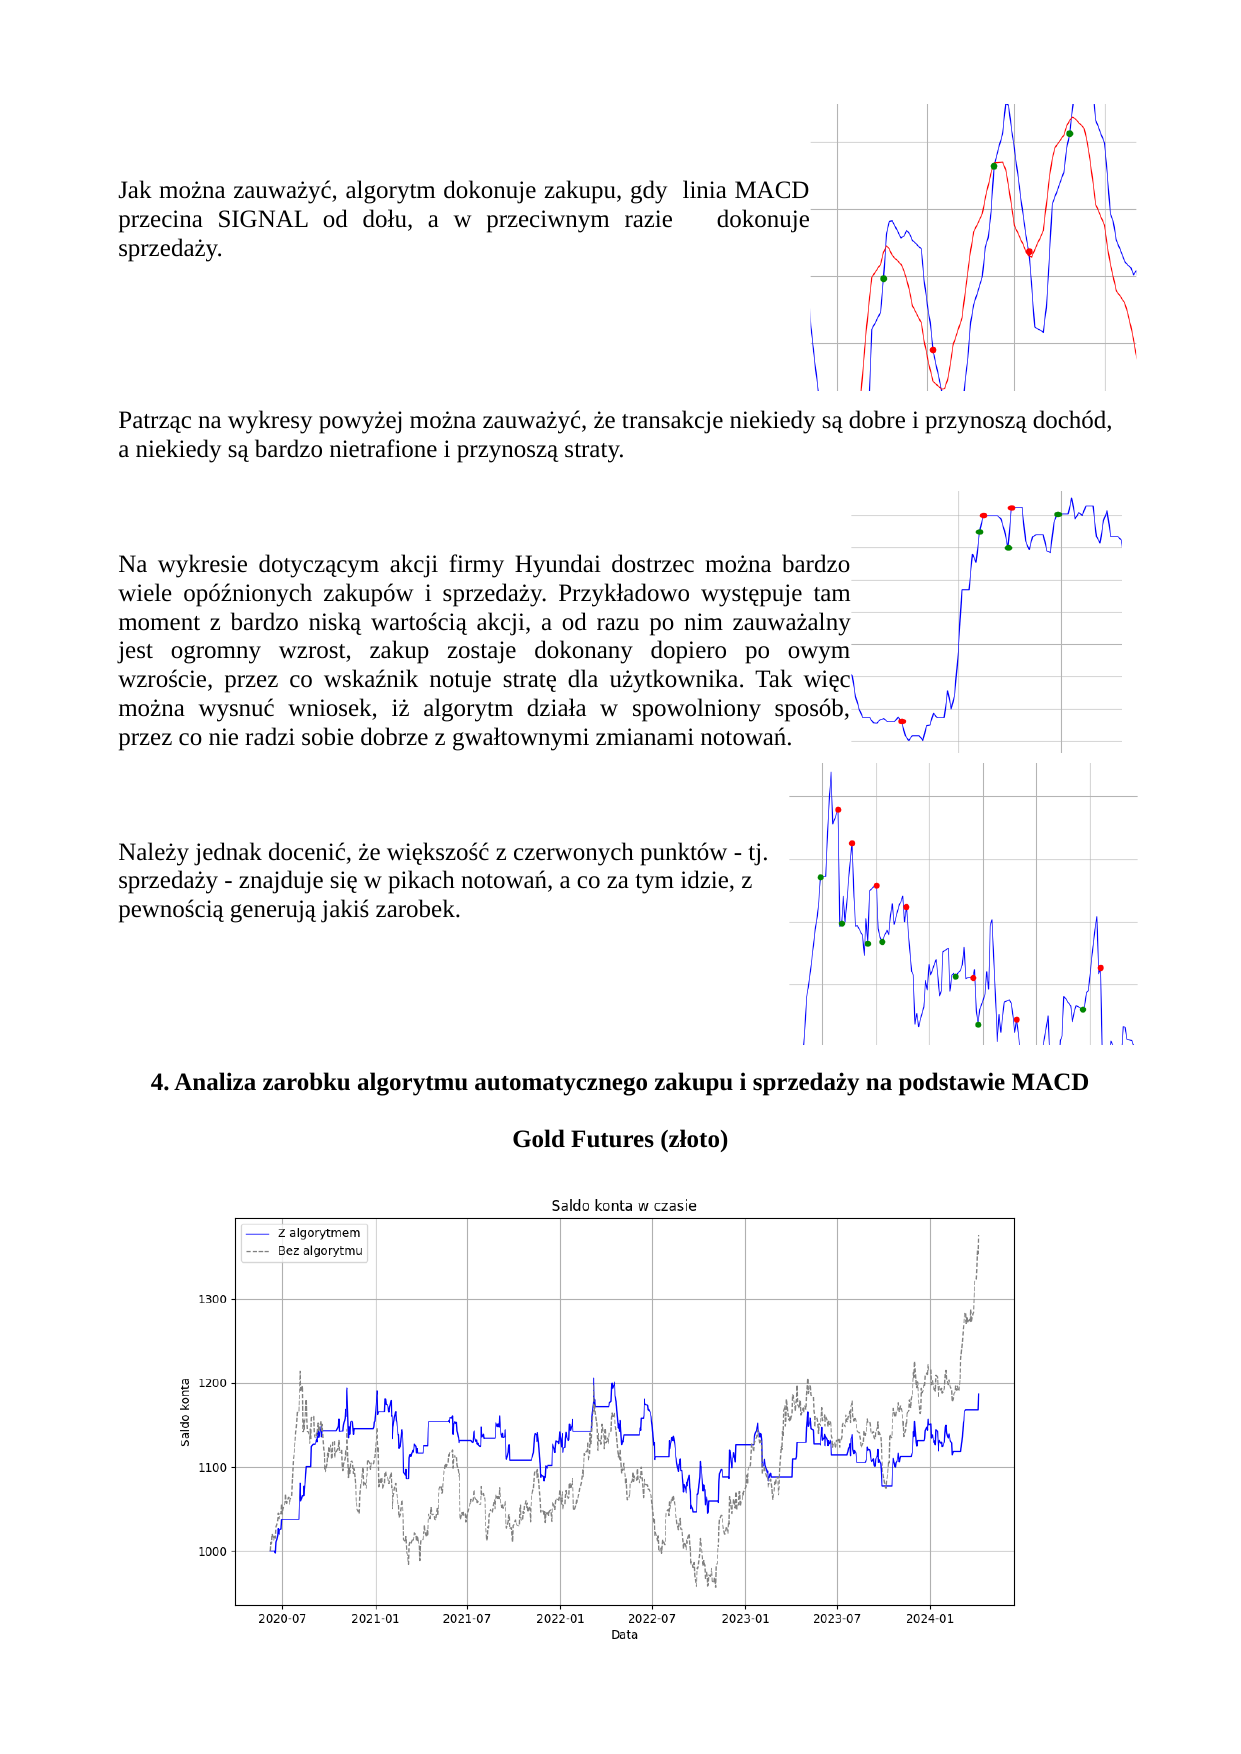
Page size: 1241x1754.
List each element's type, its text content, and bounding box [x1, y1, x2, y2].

text Jak można zauważyć, algorytm dokonuje zakupu, gdy linia MACD przecina SIGNAL od dołu, a w przeciwnym razie dokonuje sprzedaży. [118, 176, 810, 262]
text Patrząc na wykresy powyżej można zauważyć, że transakcje niekiedy są dobre i przynoszą dochód, a niekiedy są bardzo nietrafione i przynoszą straty. [118, 406, 1122, 463]
picture [810, 104, 1137, 391]
picture [851, 491, 1122, 753]
text Gold Futures (złoto) [118, 1124, 1122, 1153]
text 4. Analiza zarobku algorytmu automatycznego zakupu i sprzedaży na podstawie MACD [118, 1067, 1122, 1096]
text Na wykresie dotyczącym akcji firmy Hyundai dostrzec można bardzo wiele opóźnionych zakupów i sprzedaży. Przykładowo występuje tam moment z bardzo niską wartością akcji, a od razu po nim zauważalny jest ogromny wzrost, zakup zostaje dokonany dopiero po owym wzroście, przez co wskaźnik notuje stratę dla użytkownika. Tak więc można wysnuć wniosek, iż algorytm działa w spowolniony sposób, przez co nie radzi sobie dobrze z gwałtownymi zmianami notowań. [118, 549, 851, 751]
picture [789, 763, 1138, 1045]
text Należy jednak docenić, że większość z czerwonych punktów - tj. sprzedaży - znajduje się w pikach notowań, a co za tym idzie, z pewnością generują jakiś zarobek. [118, 837, 789, 923]
picture [109, 1157, 1114, 1660]
